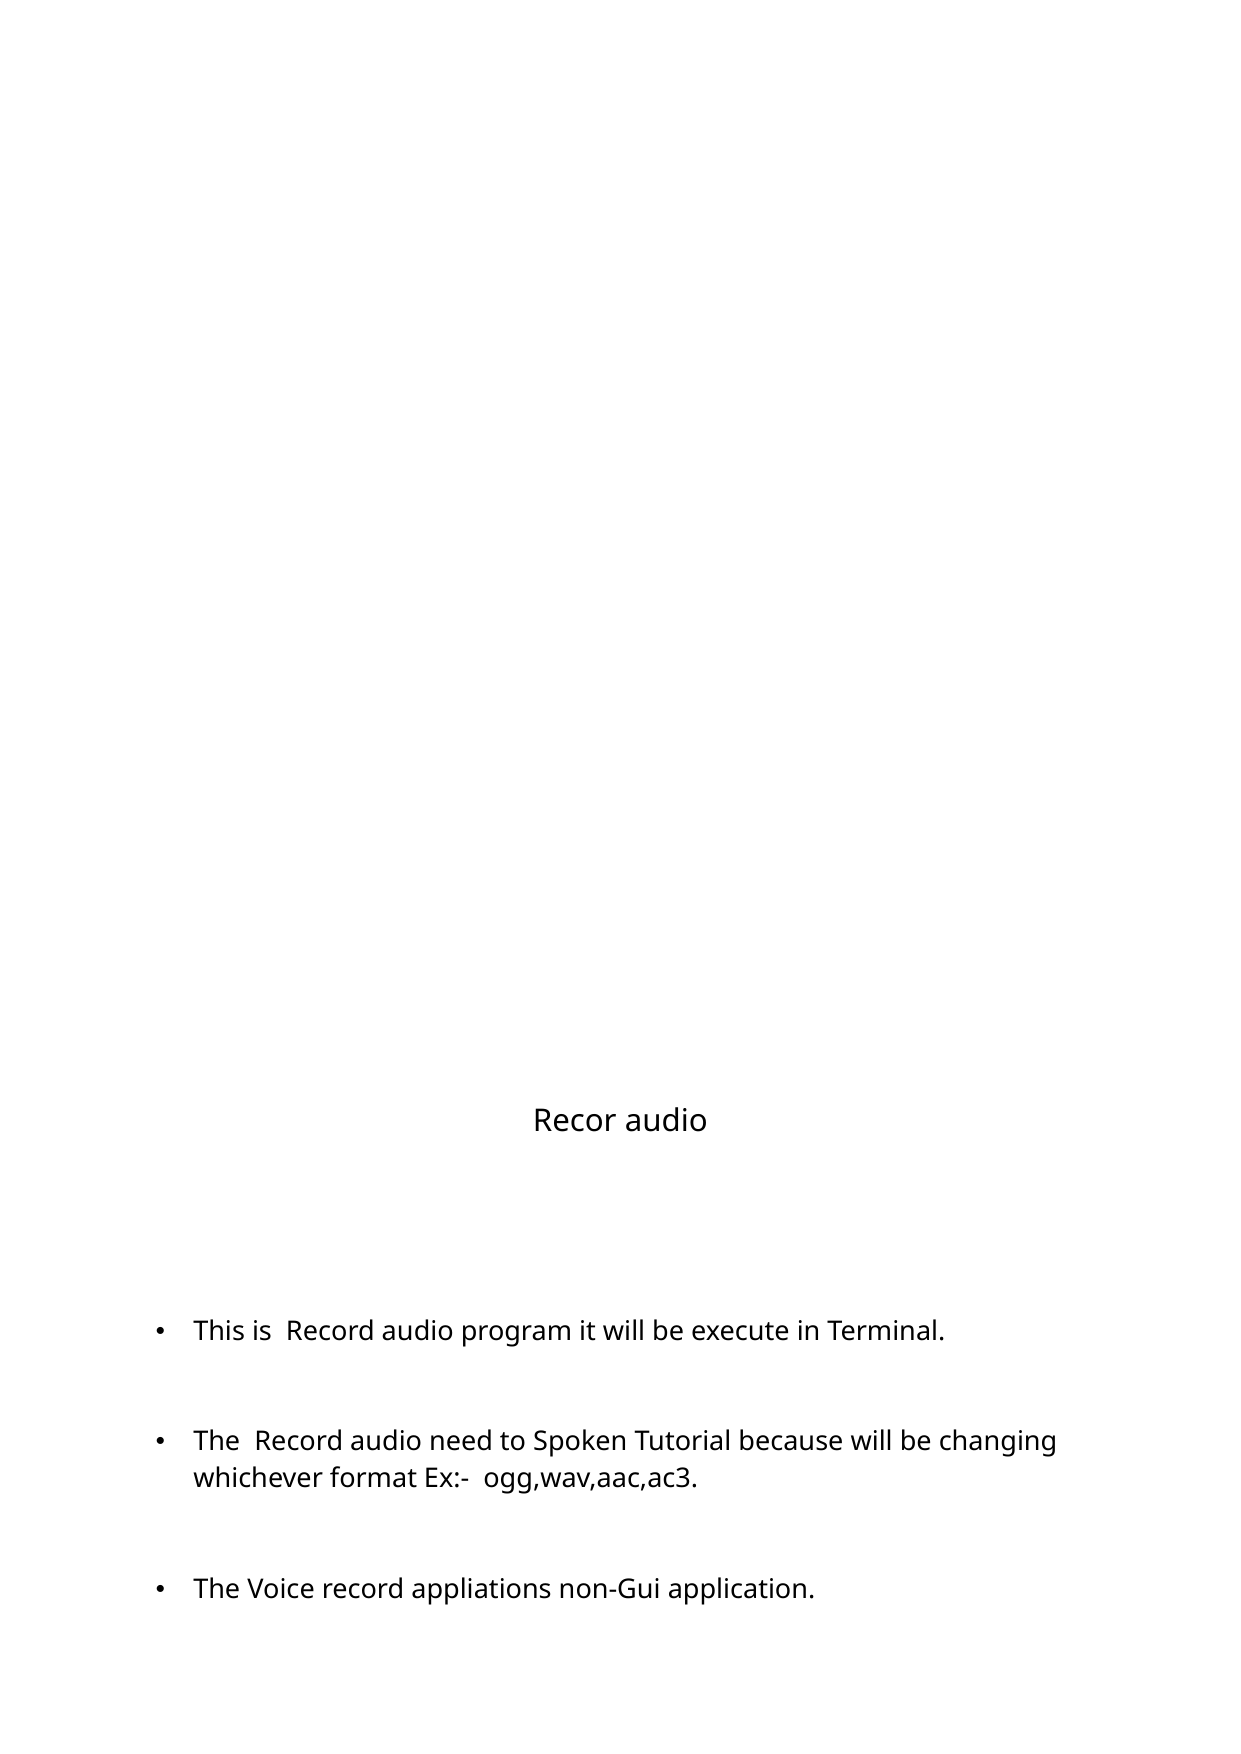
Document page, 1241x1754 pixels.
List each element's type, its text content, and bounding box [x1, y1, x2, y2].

list whichever format Ex:- ogg,wav,aac,ac3. [156, 1458, 1122, 1495]
list This is Record audio program it will be execute in Terminal. [156, 1311, 1122, 1348]
list The Voice record appliations non-Gui application. [156, 1569, 1122, 1606]
text Recor audio [118, 1098, 1122, 1141]
list The Record audio need to Spoken Tutorial because will be changing [156, 1422, 1122, 1458]
